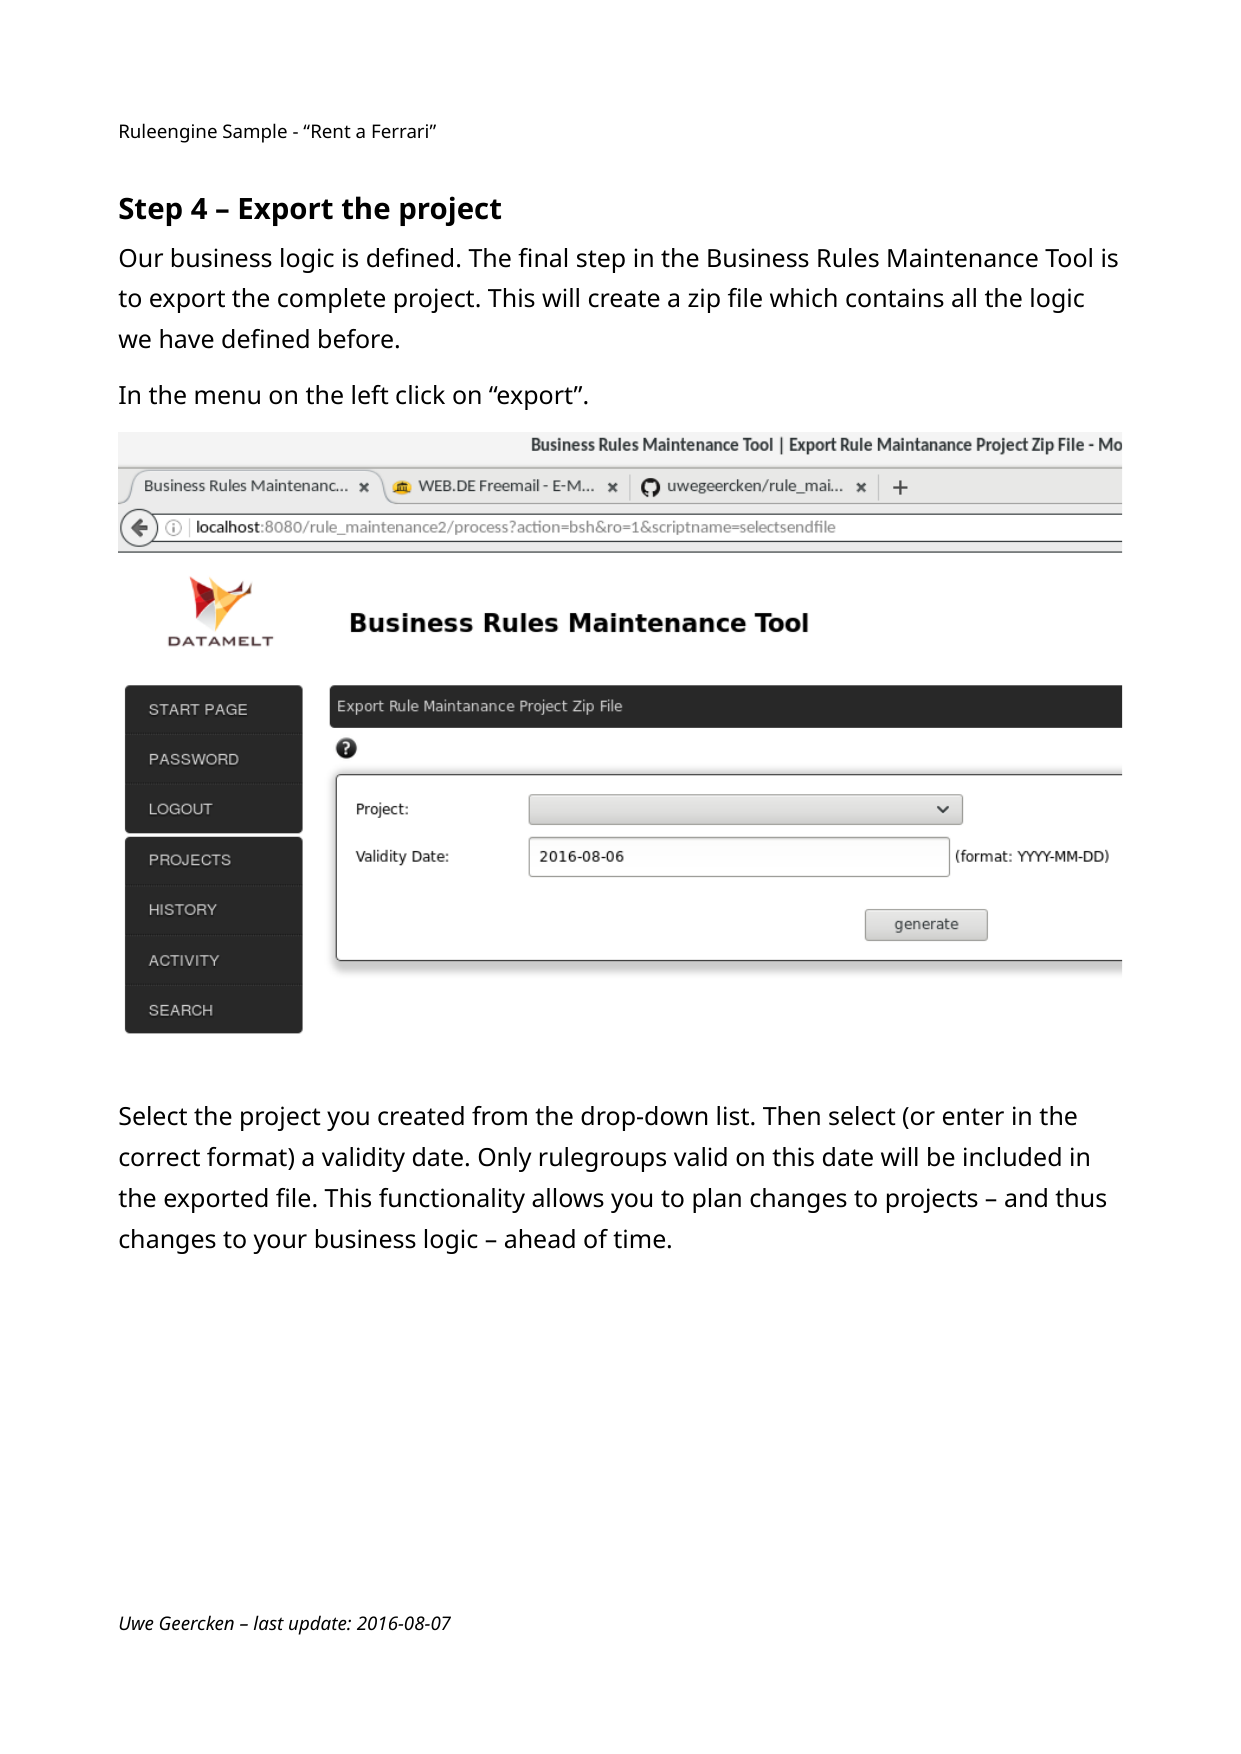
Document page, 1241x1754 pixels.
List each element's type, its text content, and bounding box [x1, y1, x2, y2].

text Select the project you created from the drop-down list. Then select (or enter in the correct format) a validity date. Only rulegroups valid on this date will be included in the exported file. This functionality allows you to plan changes to projects – and thus changes to your business logic – ahead of time. [118, 1099, 1122, 1256]
subtitle Step 4 – Export the project [118, 188, 1122, 228]
picture [118, 432, 1123, 1037]
text In the menu on the left click on “export”. [118, 377, 1122, 411]
text Our business logic is defined. The final step in the Business Rules Maintenance Tool is to export the complete project. This will create a zip file which contains all the logic we have defined before. [118, 240, 1122, 356]
